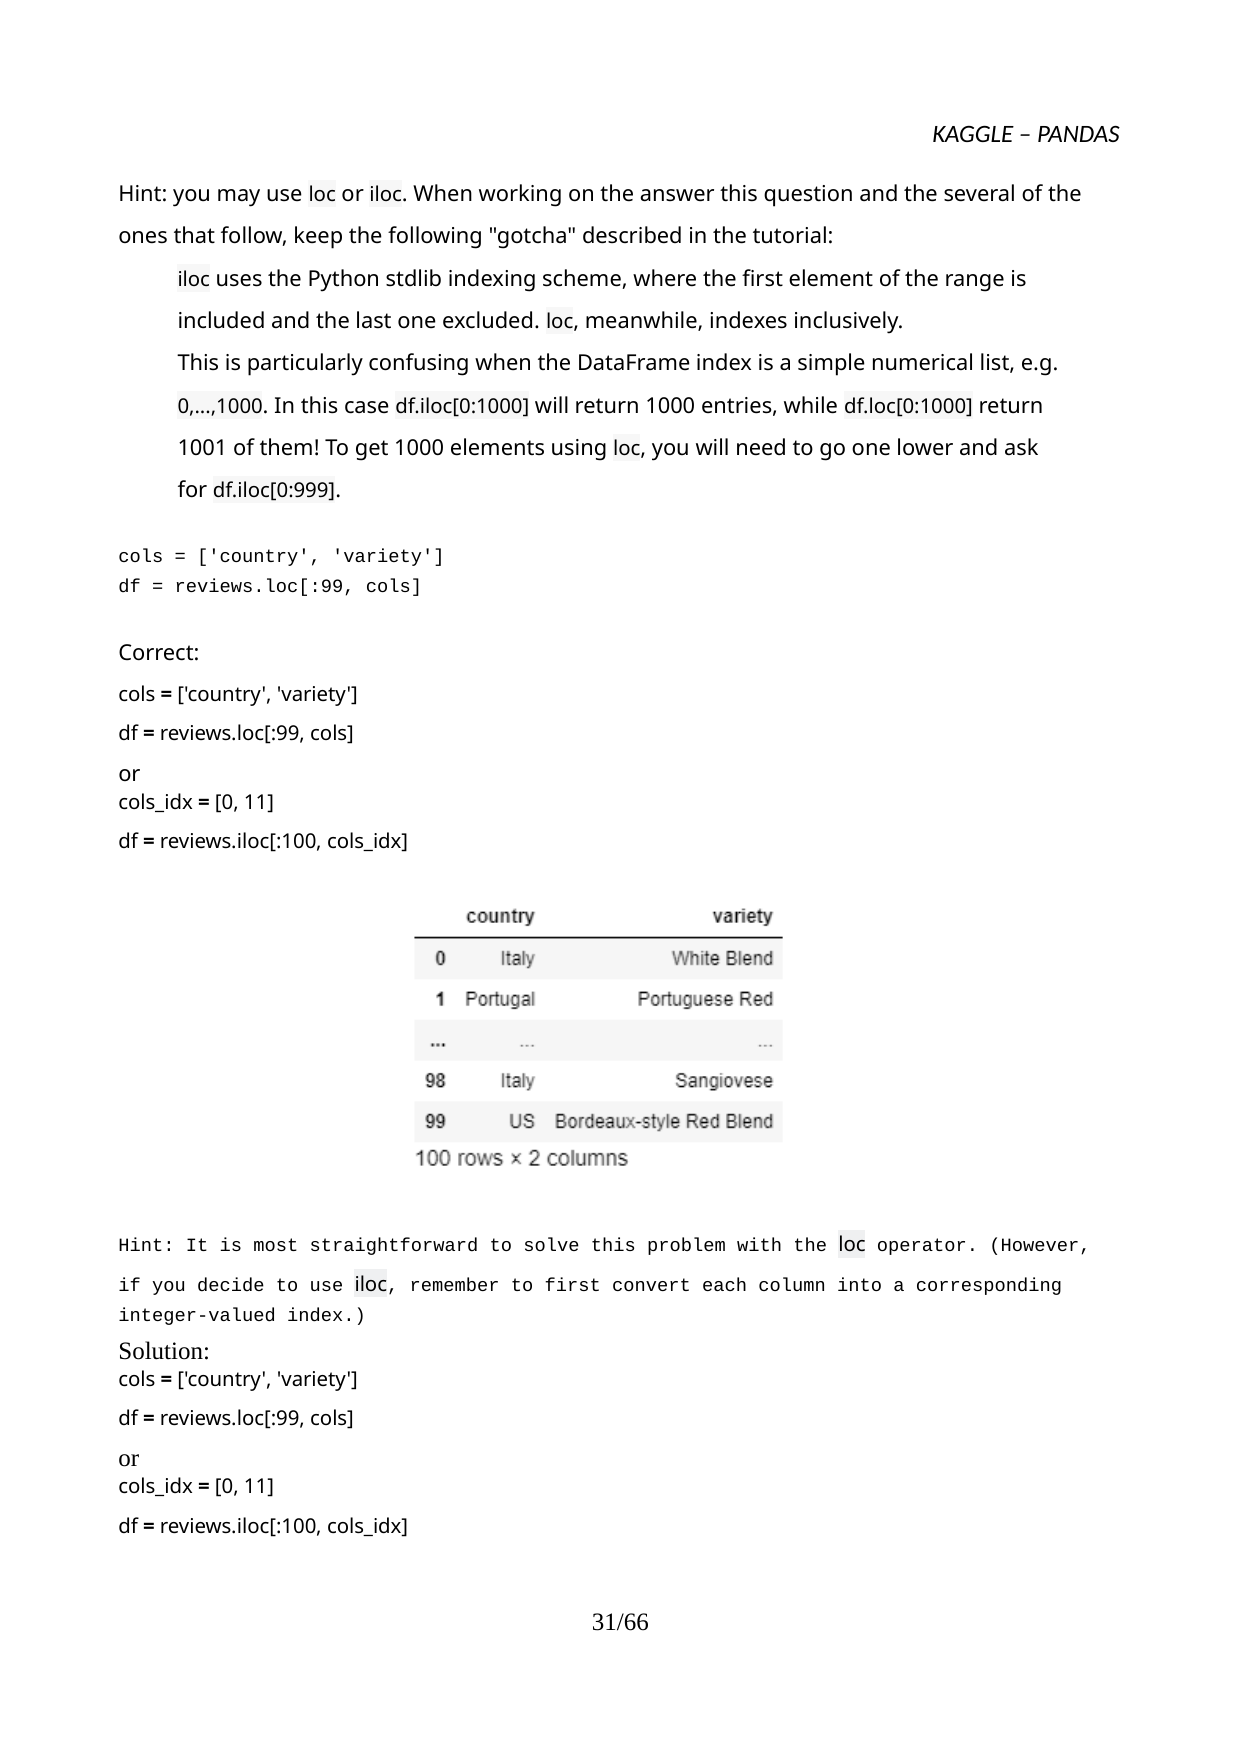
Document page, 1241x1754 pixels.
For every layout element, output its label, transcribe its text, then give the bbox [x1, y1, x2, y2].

text iloc uses the Python stdlib indexing scheme, where the first element of the range is included and the last one excluded. loc, meanwhile, indexes inclusively. [177, 263, 1063, 335]
text Solution: [118, 1336, 1122, 1365]
text df = reviews.iloc[:100, cols_idx] [118, 1511, 1122, 1539]
text df = reviews.loc[:99, cols] [118, 718, 1122, 746]
picture [410, 866, 830, 1191]
text cols_idx = [0, 11] [118, 787, 1122, 815]
text df = reviews.iloc[:100, cols_idx] [118, 827, 1122, 854]
text cols = ['country', 'variety'] [118, 547, 1122, 568]
text or [118, 1443, 1122, 1472]
text Hint: you may use loc or iloc. When working on the answer this question and the several of the ones that follow, keep the following "gotcha" described in the tutorial: [118, 178, 1122, 250]
text Hint: It is most straightforward to solve this problem with the loc operator. (However, if you decide to use iloc, remember to first convert each column into a corresponding integer-valued index.) [118, 1230, 1122, 1327]
text cols_idx = [0, 11] [118, 1472, 1122, 1500]
text or [118, 758, 1122, 787]
text cols = ['country', 'variety'] [118, 1365, 1122, 1392]
text This is particularly confusing when the DataFrame index is a simple numerical list, e.g. 0,...,1000. In this case df.iloc[0:1000] will return 1000 entries, while df.loc[0:1000] return 1001 of them! To get 1000 elements using loc, you will need to go one lower and ask for df.iloc[0:999]. [177, 347, 1063, 504]
text df = reviews.loc[:99, cols] [118, 1404, 1122, 1432]
text Correct: [118, 637, 1122, 667]
text df = reviews.loc[:99, cols] [118, 577, 1122, 598]
text cols = ['country', 'variety'] [118, 679, 1122, 707]
